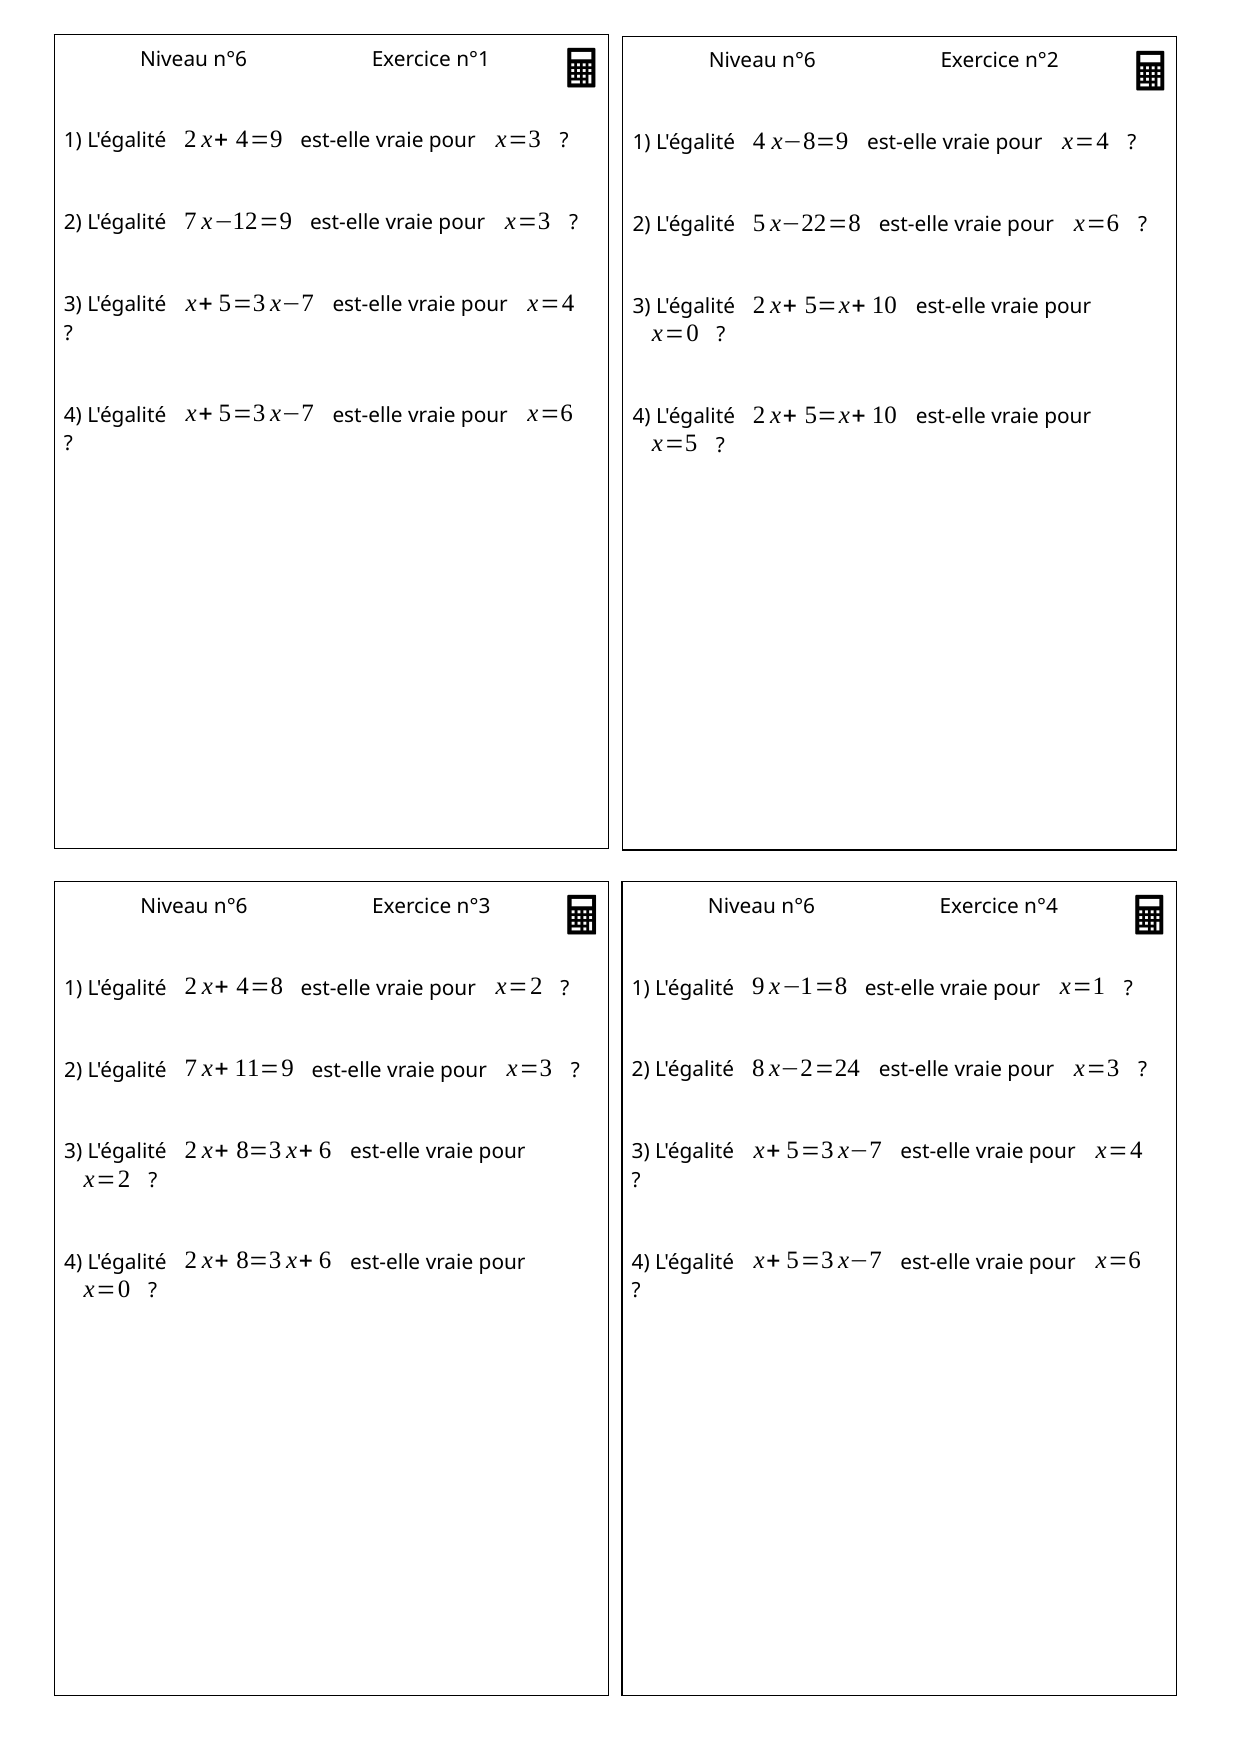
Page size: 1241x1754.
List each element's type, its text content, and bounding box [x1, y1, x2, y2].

text 4) L'égalitéest-elle vraie pour? [63, 400, 599, 457]
text 1) L'égalitéest-elle vraie pour? [63, 126, 599, 154]
text 3) L'égalitéest-elle vraie pour? [63, 289, 599, 346]
picture [566, 894, 597, 935]
text 3) L'égalitéest-elle vraie pour? [632, 291, 1167, 348]
text Niveau n°6 Exercice n°4 [631, 891, 1167, 919]
picture [566, 47, 596, 88]
text 2) L'égalitéest-elle vraie pour? [631, 1054, 1167, 1083]
text 4) L'égalitéest-elle vraie pour? [64, 1247, 599, 1304]
text 3) L'égalitéest-elle vraie pour? [631, 1136, 1167, 1193]
text Niveau n°6 Exercice n°3 [64, 891, 599, 919]
text 1) L'égalitéest-elle vraie pour? [632, 127, 1167, 156]
text Niveau n°6 Exercice n°2 [632, 46, 1167, 74]
text 2) L'égalitéest-elle vraie pour? [63, 207, 599, 236]
text 1) L'égalitéest-elle vraie pour? [631, 973, 1167, 1001]
text 2) L'égalitéest-elle vraie pour? [64, 1055, 599, 1083]
picture [1135, 50, 1165, 91]
text 3) L'égalitéest-elle vraie pour? [64, 1137, 599, 1193]
text 1) L'égalitéest-elle vraie pour? [64, 973, 599, 1001]
text 4) L'égalitéest-elle vraie pour? [632, 401, 1167, 458]
picture [1134, 894, 1164, 935]
text Niveau n°6 Exercice n°1 [63, 44, 599, 72]
text 2) L'égalitéest-elle vraie pour? [632, 209, 1167, 238]
text 4) L'égalitéest-elle vraie pour? [631, 1247, 1167, 1304]
